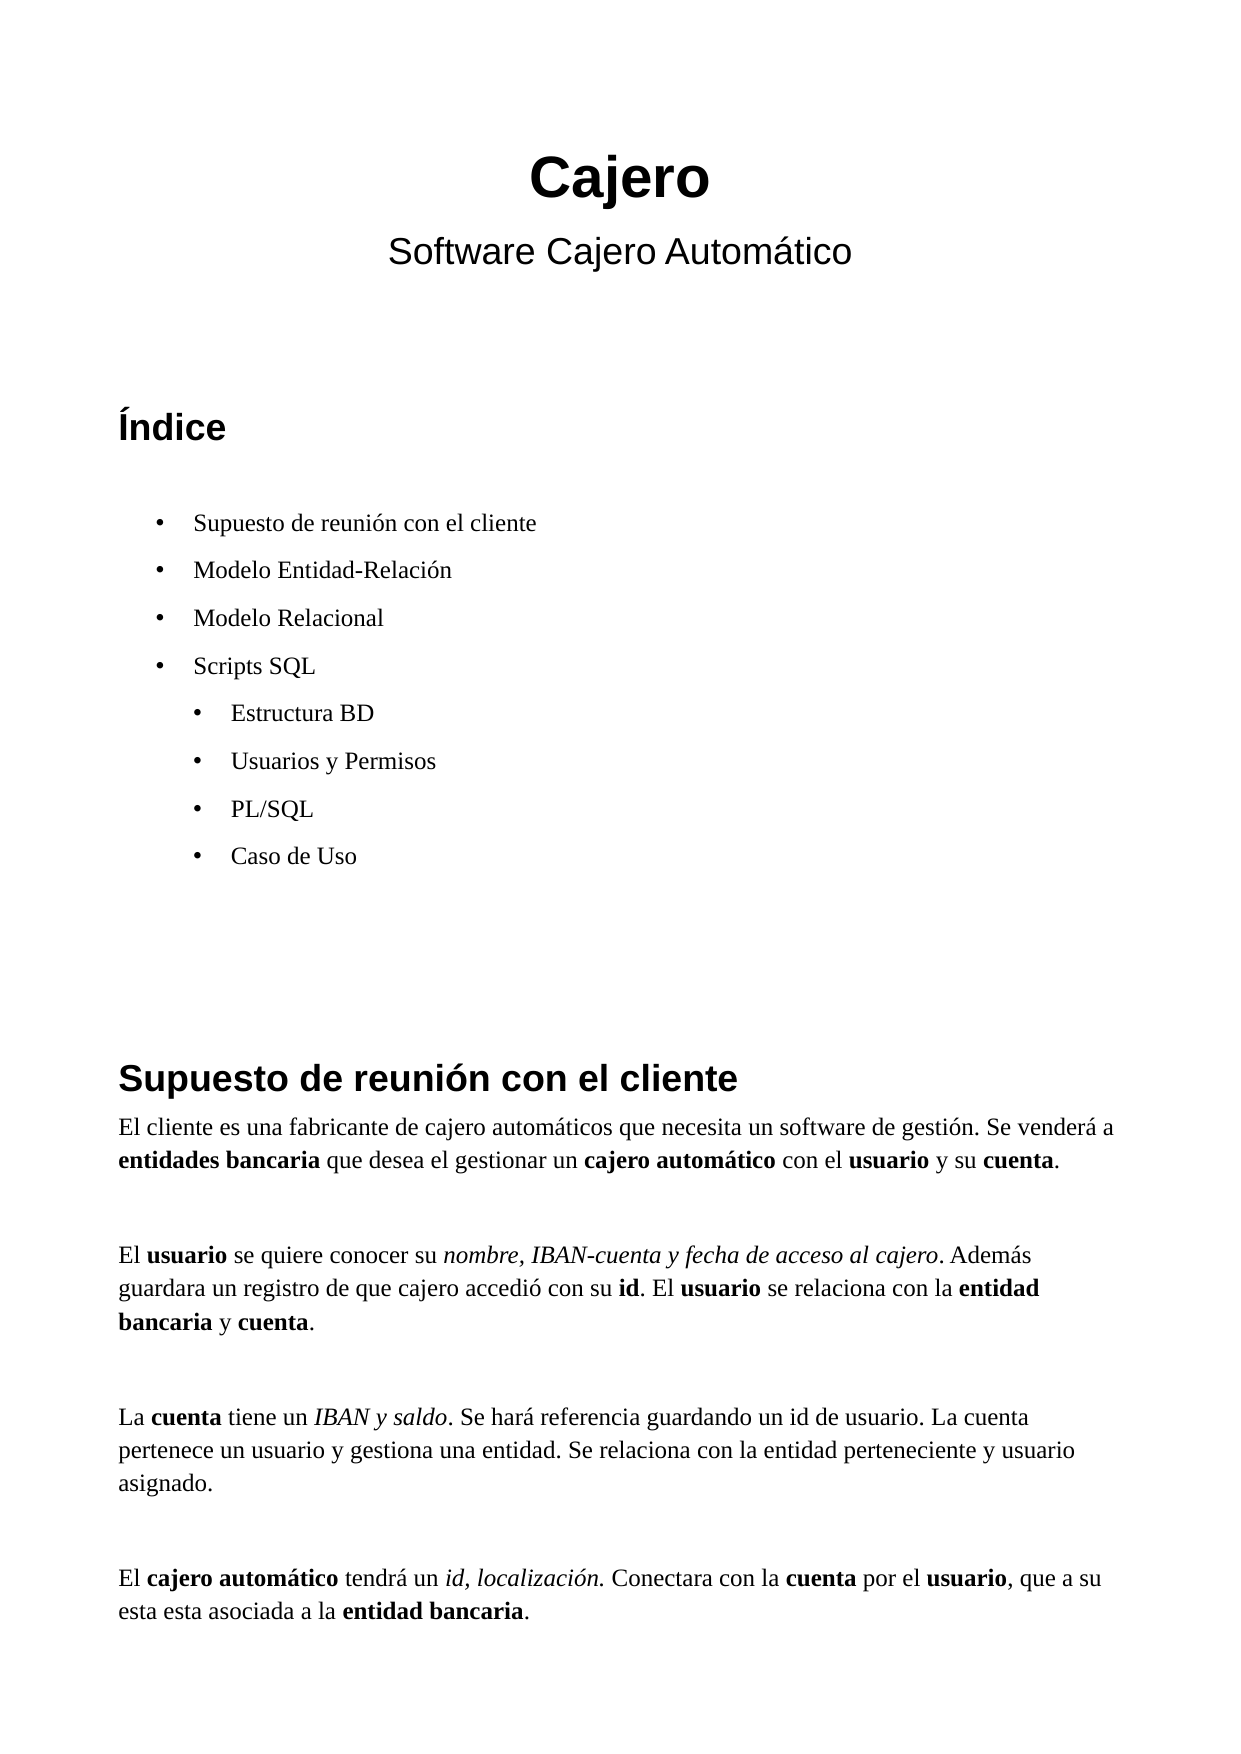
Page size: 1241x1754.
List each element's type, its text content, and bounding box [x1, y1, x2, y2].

list Scripts SQL [156, 651, 1122, 679]
list Caso de Uso [193, 841, 1122, 870]
list Modelo Relacional [156, 603, 1122, 632]
text La cuenta tiene un IBAN y saldo. Se hará referencia guardando un id de usuario. La cuenta pertenece un usuario y gestiona una entidad. Se relaciona con la entidad perteneciente y usuario asignado. [118, 1402, 1122, 1497]
list PL/SQL [193, 794, 1122, 822]
text El cajero automático tendrá un id, localización. Conectara con la cuenta por el usuario, que a su esta esta asociada a la entidad bancaria. [118, 1563, 1122, 1625]
list Supuesto de reunión con el cliente [156, 508, 1122, 537]
title Cajero [118, 143, 1122, 210]
subtitle Software Cajero Automático [118, 229, 1122, 272]
text El usuario se quiere conocer su nombre, IBAN-cuenta y fecha de acceso al cajero. Además guardara un registro de que cajero accedió con su id. El usuario se relaciona con la entidad bancaria y cuenta. [118, 1241, 1122, 1335]
list Usuarios y Permisos [193, 746, 1122, 775]
list Modelo Entidad-Relación [156, 556, 1122, 584]
subtitle Índice [118, 405, 1122, 448]
list Estructura BD [193, 698, 1122, 727]
text El cliente es una fabricante de cajero automáticos que necesita un software de gestión. Se venderá a entidades bancaria que desea el gestionar un cajero automático con el usuario y su cuenta. [118, 1112, 1122, 1174]
subtitle Supuesto de reunión con el cliente [118, 1057, 1122, 1100]
